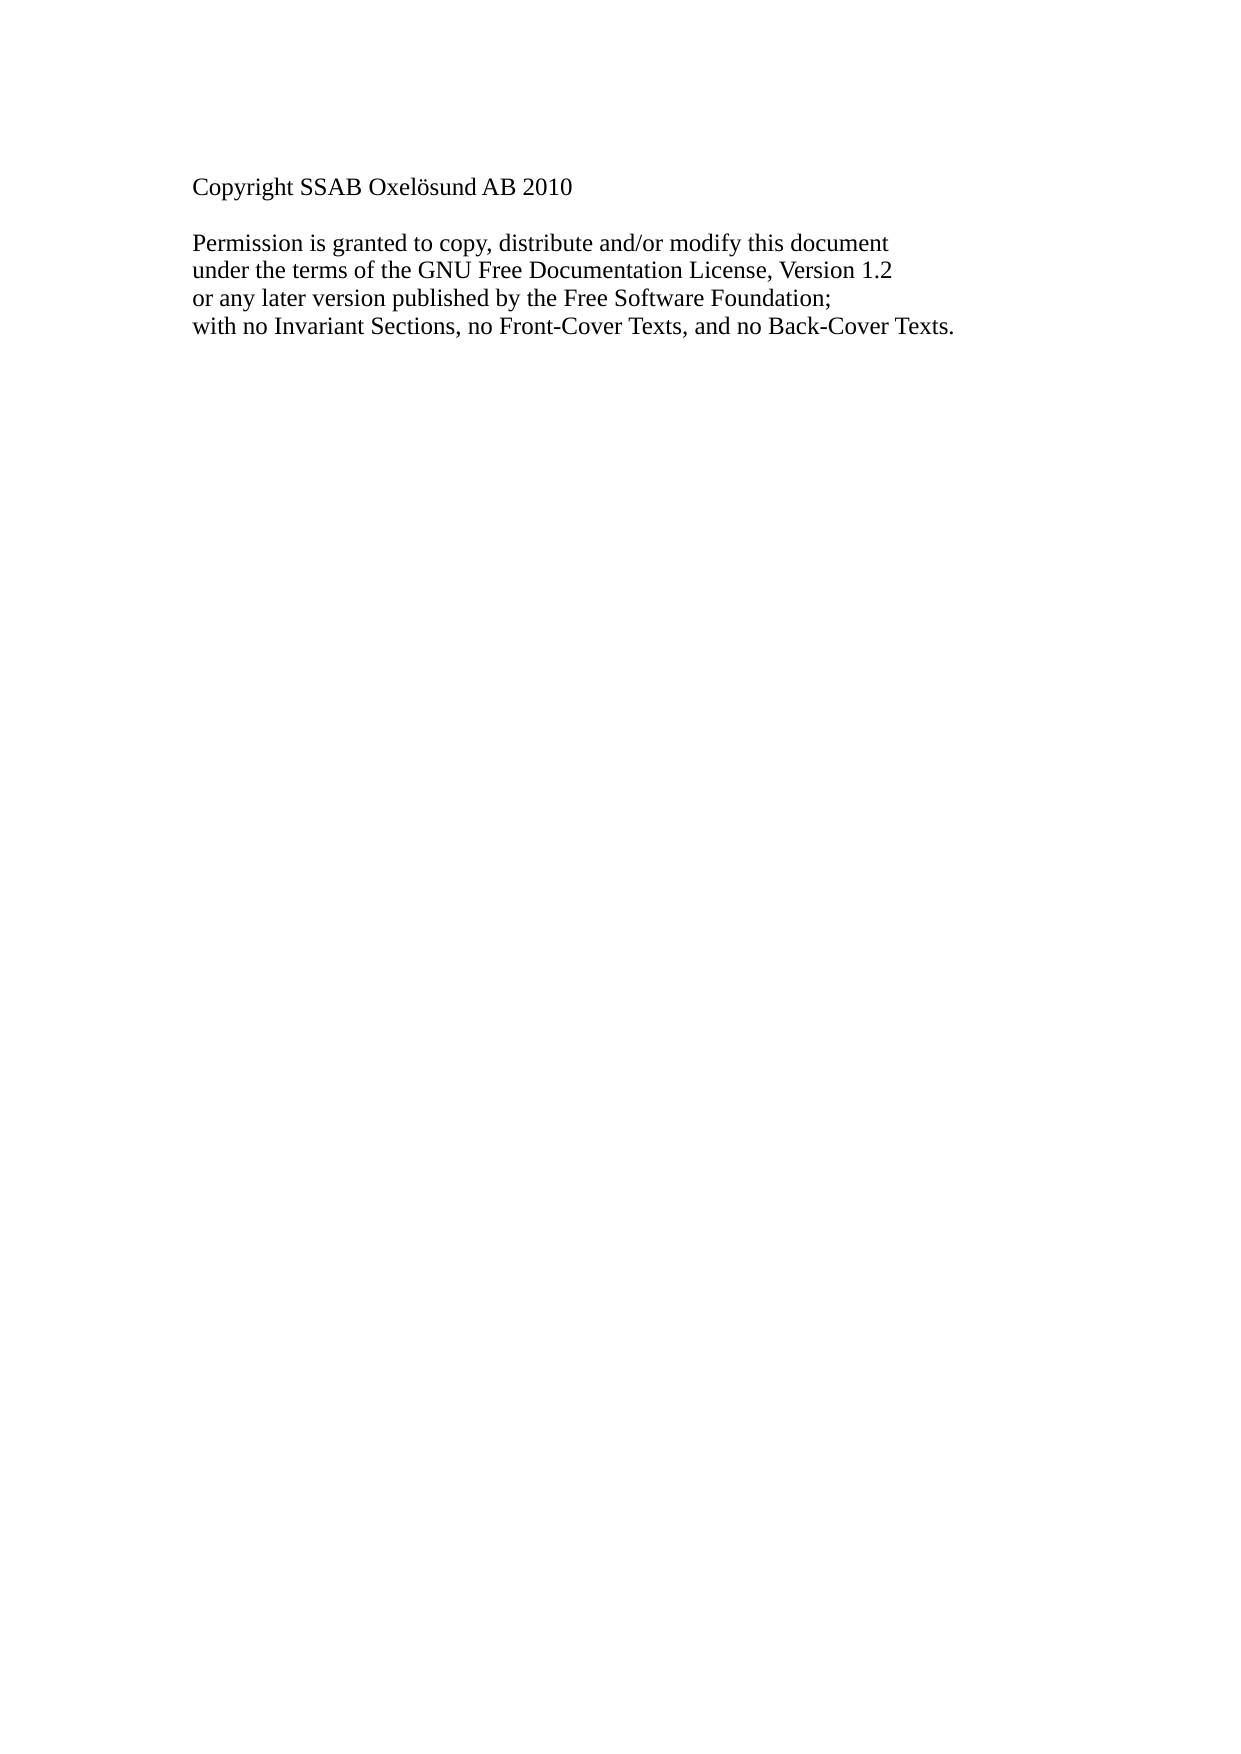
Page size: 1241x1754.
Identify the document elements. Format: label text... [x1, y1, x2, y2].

text Copyright SSAB Oxelösund AB 2010 [118, 173, 1122, 201]
text Permission is granted to copy, distribute and/or modify this document [118, 229, 1122, 257]
text with no Invariant Sections, no Front-Cover Texts, and no Back-Cover Texts. [118, 312, 1122, 340]
text or any later version published by the Free Software Foundation; [118, 284, 1122, 312]
text under the terms of the GNU Free Documentation License, Version 1.2 [118, 257, 1122, 284]
